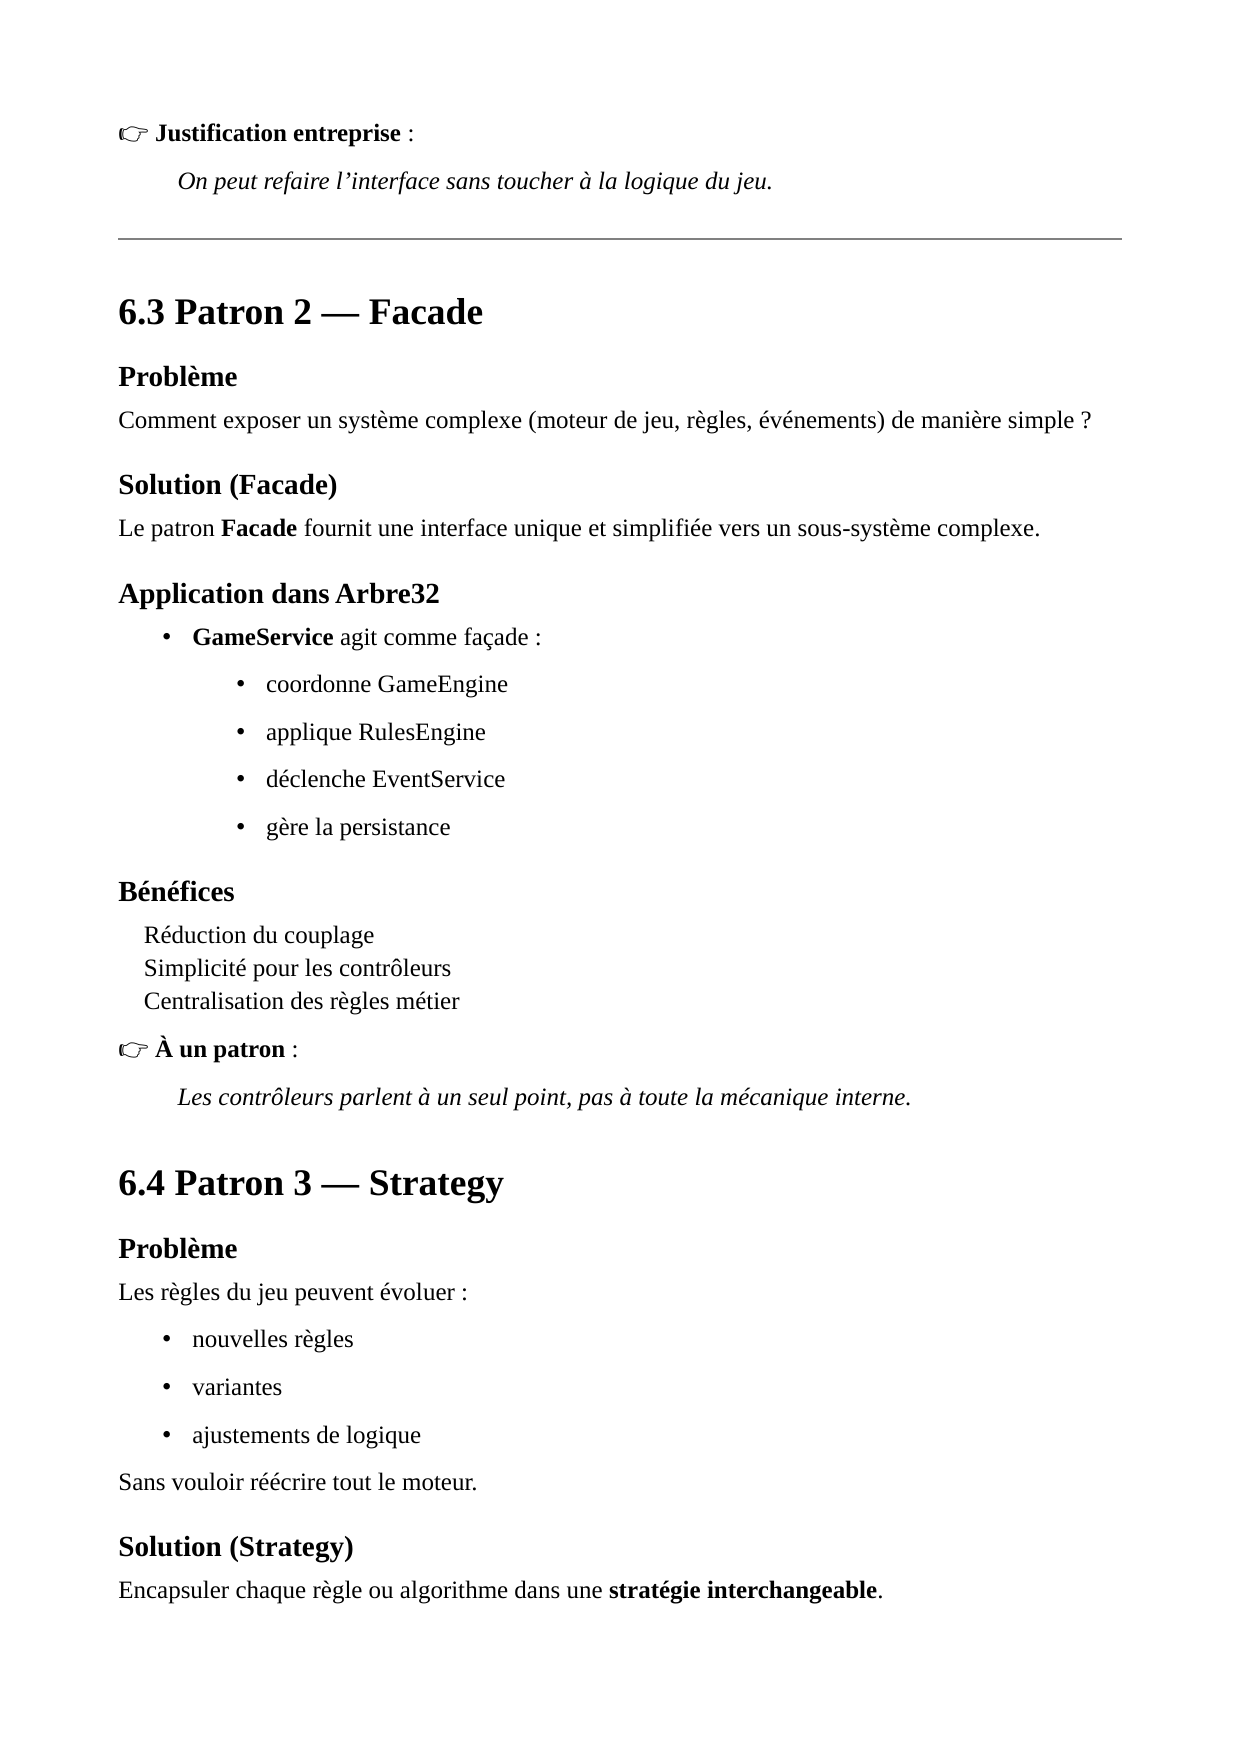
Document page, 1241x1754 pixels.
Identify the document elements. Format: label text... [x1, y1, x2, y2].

text 👉 Justification entreprise : [118, 118, 1122, 147]
list nouvelles règles [162, 1324, 1122, 1353]
list ajustements de logique [162, 1420, 1122, 1448]
text Encapsuler chaque règle ou algorithme dans une stratégie interchangeable. [118, 1576, 1122, 1604]
subtitle 6.3 Patron 2 — Facade [118, 289, 1122, 332]
list gère la persistance [236, 812, 1122, 841]
subtitle 6.4 Patron 3 — Strategy [118, 1161, 1122, 1204]
text Les contrôleurs parlent à un seul point, pas à toute la mécanique interne. [177, 1082, 1063, 1110]
text On peut refaire l’interface sans toucher à la logique du jeu. [177, 166, 1063, 194]
text Comment exposer un système complexe (moteur de jeu, règles, événements) de manière simple ? [118, 405, 1122, 434]
subtitle Solution (Strategy) [118, 1529, 1122, 1563]
subtitle Problème [118, 359, 1122, 393]
text Les règles du jeu peuvent évoluer : [118, 1277, 1122, 1306]
list variantes [162, 1372, 1122, 1401]
list GameService agit comme façade : [162, 622, 1122, 651]
list coordonne GameEngine [236, 669, 1122, 698]
text ✅ Réduction du couplage ✅ Simplicité pour les contrôleurs ✅ Centralisation des règles métier [118, 920, 1122, 1015]
subtitle Bénéfices [118, 874, 1122, 908]
subtitle Solution (Facade) [118, 467, 1122, 501]
text Le patron Facade fournit une interface unique et simplifiée vers un sous-système complexe. [118, 513, 1122, 542]
list applique RulesEngine [236, 717, 1122, 746]
subtitle Application dans Arbre32 [118, 576, 1122, 609]
list déclenche EventService [236, 764, 1122, 793]
subtitle Problème [118, 1231, 1122, 1264]
text Sans vouloir réécrire tout le moteur. [118, 1467, 1122, 1496]
text 👉 À un patron : [118, 1034, 1122, 1063]
